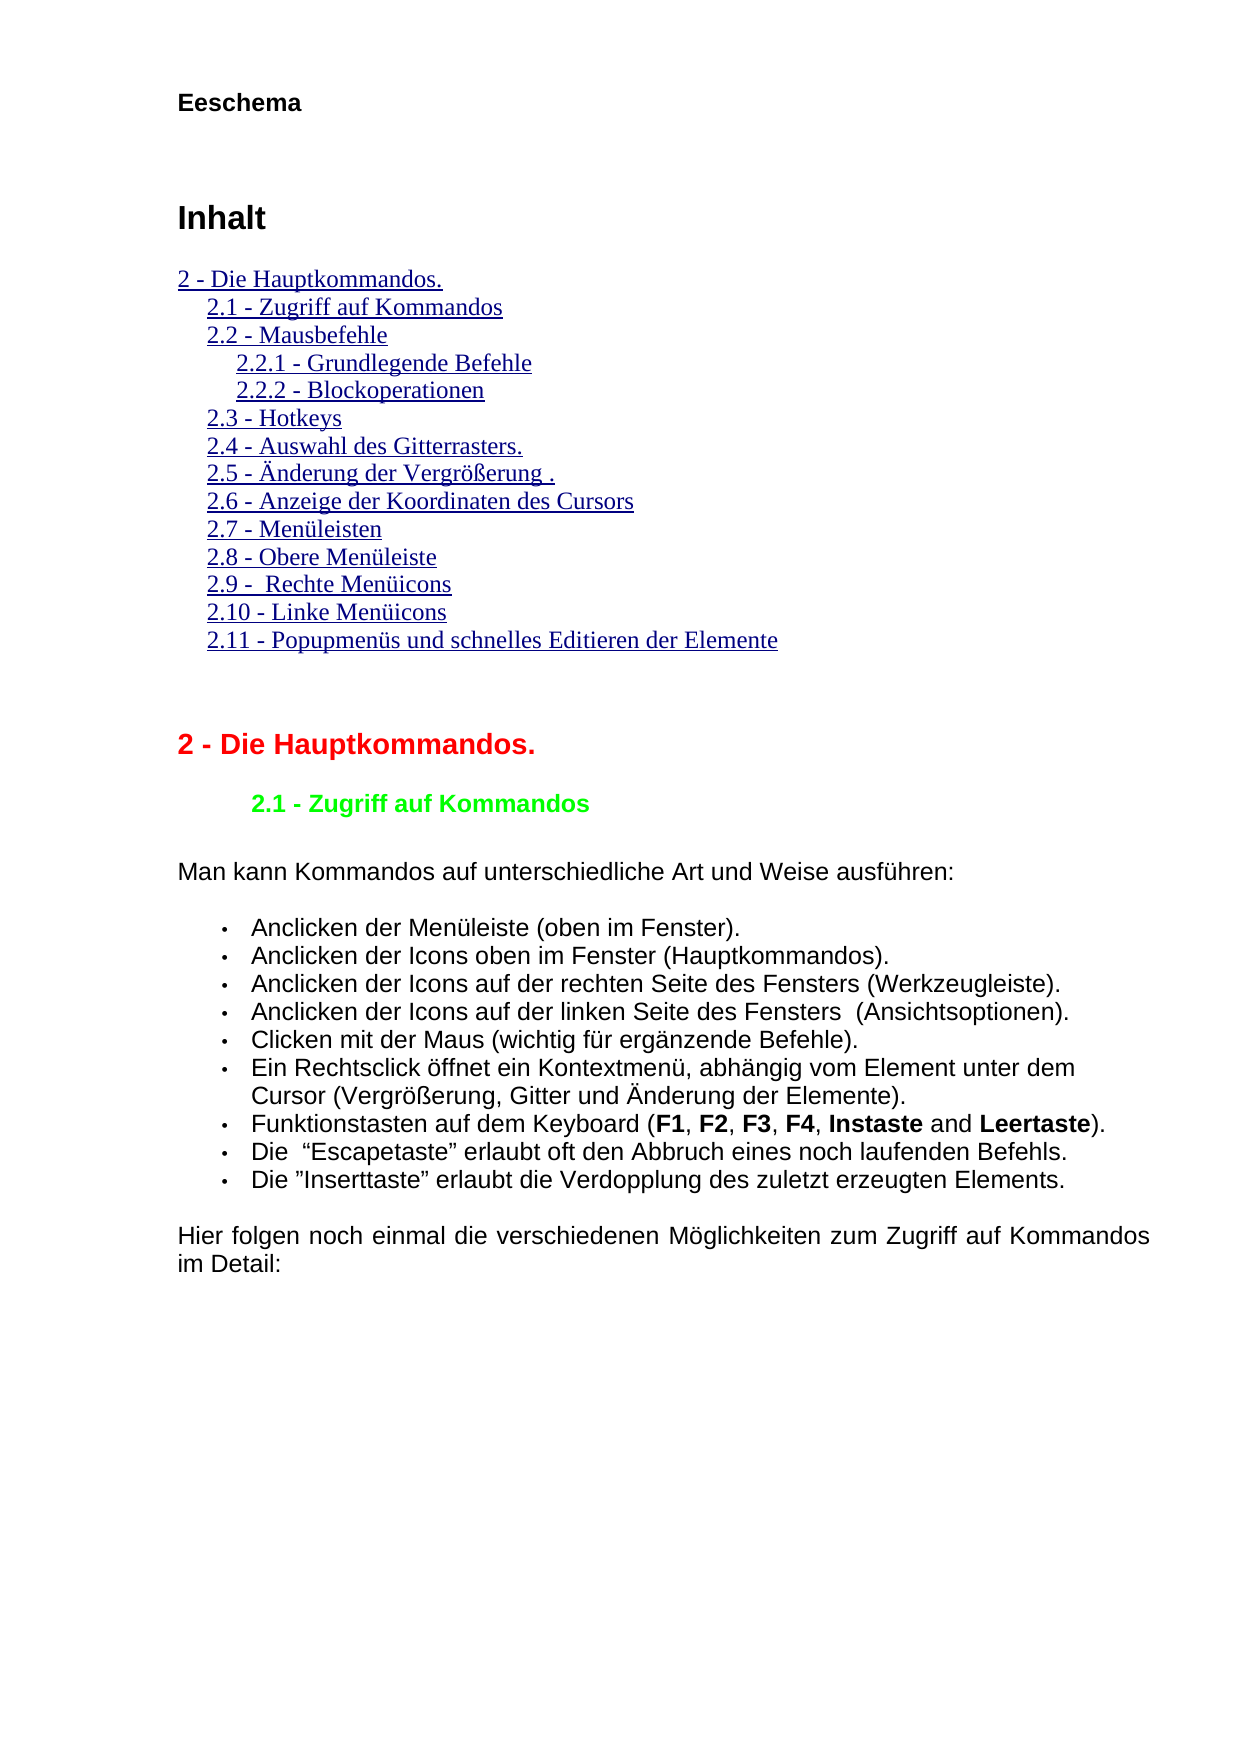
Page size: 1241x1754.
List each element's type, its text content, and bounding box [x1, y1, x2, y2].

text Man kann Kommandos auf unterschiedliche Art und Weise ausführen: [177, 858, 1152, 886]
list Anclicken der Icons auf der rechten Seite des Fensters (Werkzeugleiste). [221, 970, 1152, 998]
text 2.11 - Popupmenüs und schnelles Editieren der Elemente [207, 626, 1152, 653]
subtitle Inhalt [177, 199, 1152, 236]
text 2.8 - Obere Menüleiste [207, 543, 1152, 570]
list Ein Rechtsclick öffnet ein Kontextmenü, abhängig vom Element unter dem Cursor (Vergrößerung, Gitter und Änderung der Elemente). [221, 1054, 1152, 1110]
text 2.6 - Anzeige der Koordinaten des Cursors [207, 487, 1152, 515]
list Die ”Inserttaste” erlaubt die Verdopplung des zuletzt erzeugten Elements. [221, 1166, 1152, 1194]
list Die “Escapetaste” erlaubt oft den Abbruch eines noch laufenden Befehls. [221, 1138, 1152, 1166]
list Funktionstasten auf dem Keyboard (F1, F2, F3, F4, Instaste and Leertaste). [221, 1110, 1152, 1138]
list Anclicken der Icons oben im Fenster (Hauptkommandos). [221, 942, 1152, 970]
text 2.4 - Auswahl des Gitterrasters. [207, 432, 1152, 459]
text 2.7 - Menüleisten [207, 515, 1152, 543]
text 2.9 - Rechte Menüicons [207, 570, 1152, 598]
text Hier folgen noch einmal die verschiedenen Möglichkeiten zum Zugriff auf Kommandos im Detail: [177, 1222, 1152, 1278]
subtitle Zugriff auf Kommandos [251, 790, 1152, 818]
list Anclicken der Icons auf der linken Seite des Fensters (Ansichtsoptionen). [221, 998, 1152, 1026]
list Anclicken der Menüleiste (oben im Fenster). [221, 914, 1152, 942]
subtitle Die Hauptkommandos. [177, 728, 1152, 760]
text 2 - Die Hauptkommandos. [177, 266, 1152, 293]
text 2.5 - Änderung der Vergrößerung . [207, 459, 1152, 487]
text 2.2.1 - Grundlegende Befehle [236, 349, 1152, 376]
text 2.10 - Linke Menüicons [207, 598, 1152, 626]
text 2.2.2 - Blockoperationen [236, 376, 1152, 404]
text 2.3 - Hotkeys [207, 404, 1152, 432]
list Clicken mit der Maus (wichtig für ergänzende Befehle). [221, 1026, 1152, 1054]
text 2.1 - Zugriff auf Kommandos [207, 293, 1152, 321]
text 2.2 - Mausbefehle [207, 321, 1152, 349]
